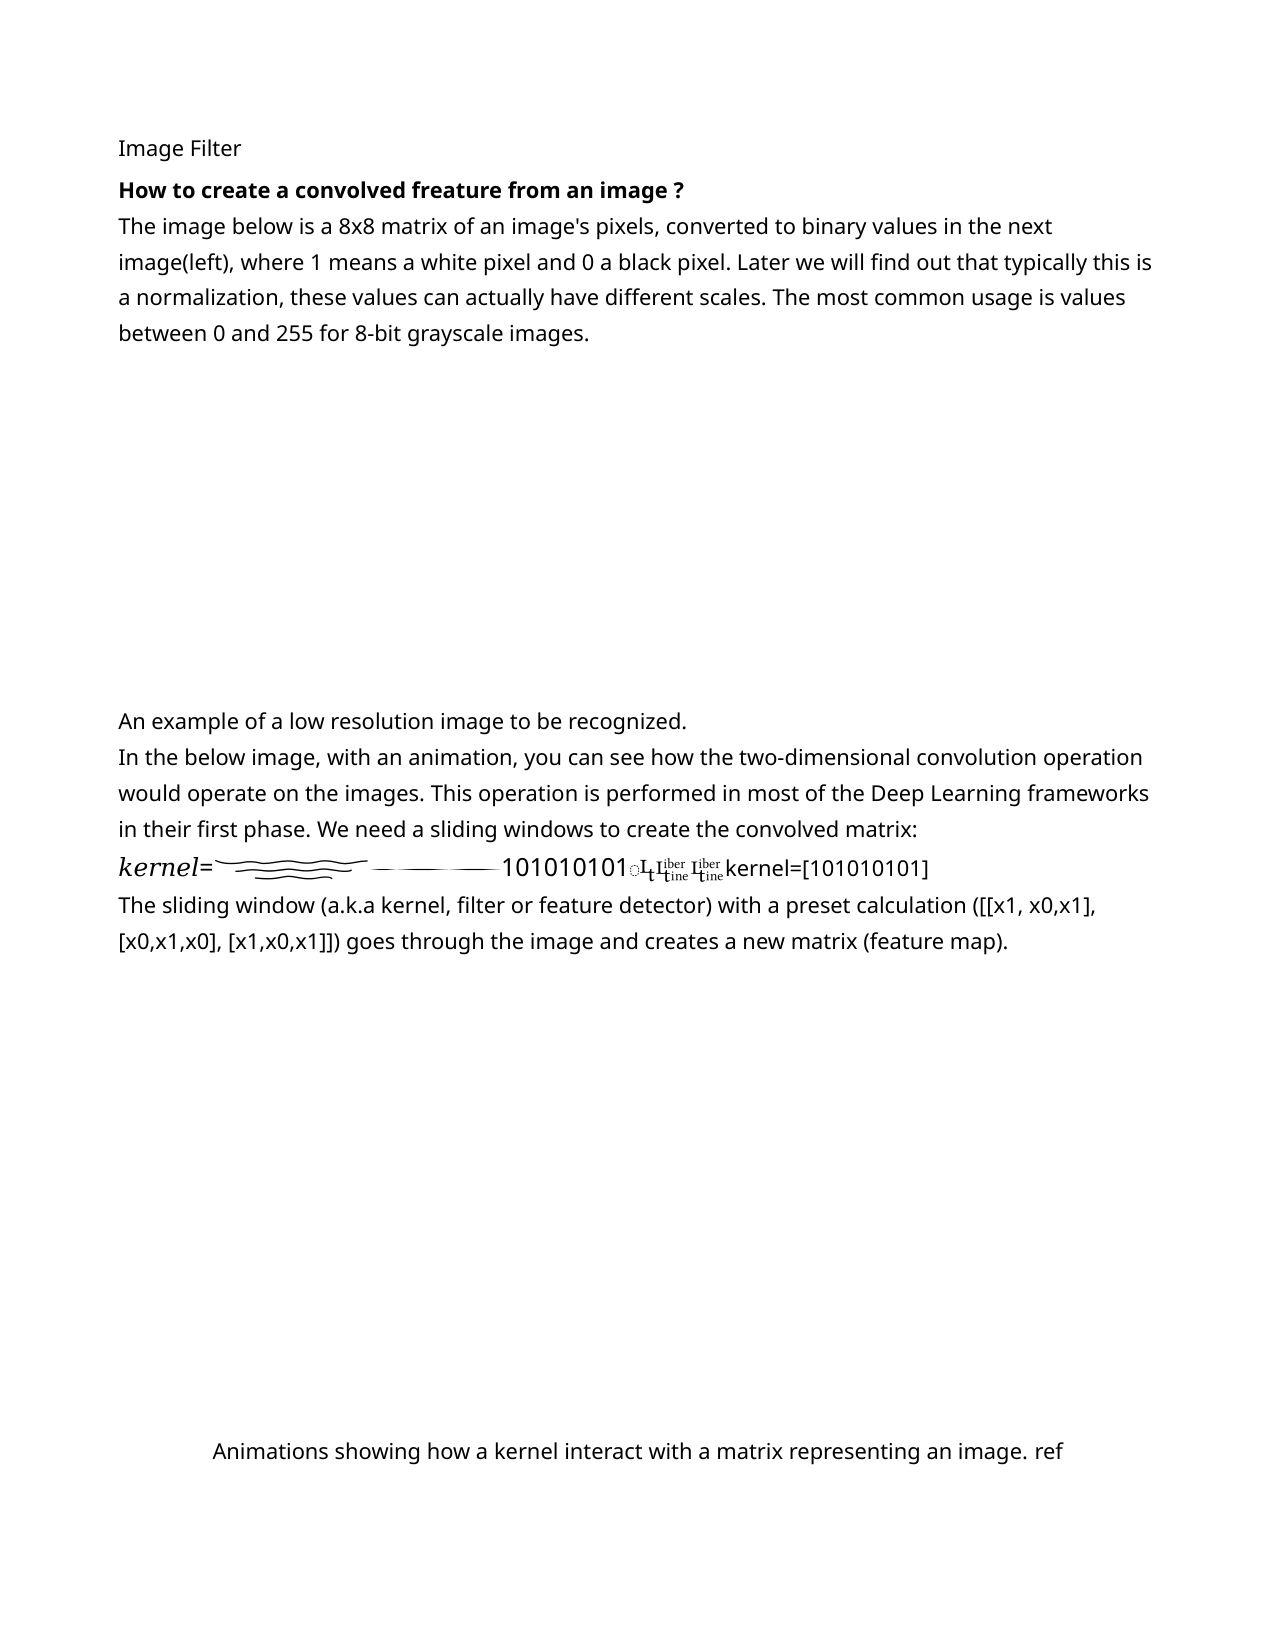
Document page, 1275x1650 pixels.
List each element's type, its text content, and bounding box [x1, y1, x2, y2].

text 𝑘𝑒𝑟𝑛𝑒𝑙=101010101kernel=[101010101] [118, 849, 1157, 883]
text An example of a low resolution image to be recognized. [118, 706, 1157, 736]
text In the below image, with an animation, you can see how the two-dimensional convolution operation would operate on the images. This operation is performed in most of the Deep Learning frameworks in their first phase. We need a sliding windows to create the convolved matrix: [118, 742, 1157, 843]
text How to create a convolved freature from an image ? The image below is a 8x8 matrix of an image's pixels, converted to binary values in the next image(left), where 1 means a white pixel and 0 a black pixel. Later we will find out that typically this is a normalization, these values can actually have different scales. The most common usage is values between 0 and 255 for 8-bit grayscale images. [118, 175, 1157, 348]
text Animations showing how a kernel interact with a matrix representing an image. ref [118, 1436, 1157, 1466]
text The sliding window (a.k.a kernel, filter or feature detector) with a preset calculation ([[x1, x0,x1], [x0,x1,x0], [x1,x0,x1]]) goes through the image and creates a new matrix (feature map). [118, 890, 1157, 956]
subtitle Image Filter [118, 133, 1157, 162]
